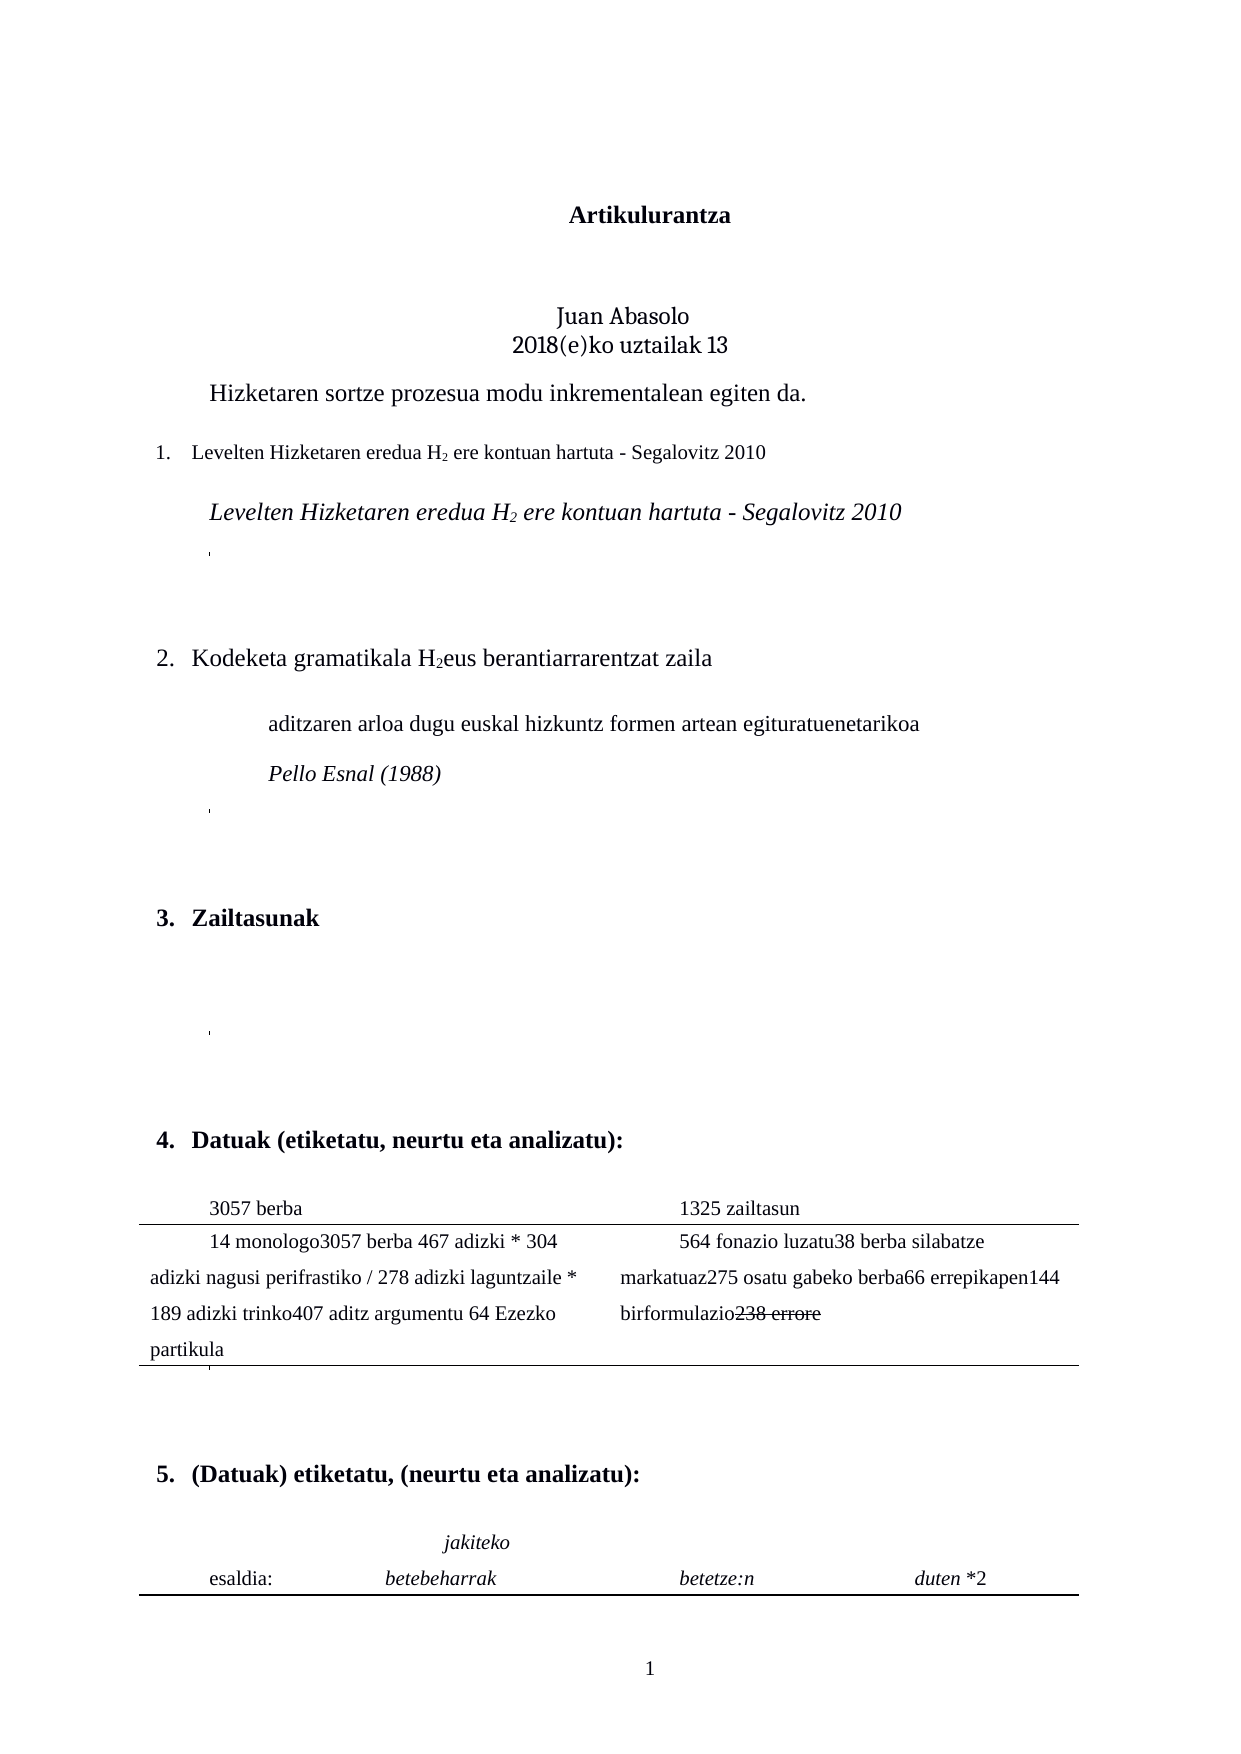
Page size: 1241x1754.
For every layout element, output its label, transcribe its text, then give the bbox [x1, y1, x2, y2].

text Hizketaren sortze prozesua modu inkrementalean egiten da. [150, 378, 1090, 407]
table_header betetze:n [609, 1526, 844, 1594]
text 2018(e)ko uztailak 13 [150, 331, 1090, 360]
text Juan Abasolo [156, 302, 1090, 331]
table_header jakiteko betebeharrak [374, 1526, 609, 1594]
table_cell 14 monologo3057 berba 467 adizki * 304 adizki nagusi perifrastiko / 278 adizki laguntzaile * 189 adizki trinko407 aditz argumentu 64 Ezezko partikula [139, 1225, 609, 1365]
table_header esaldia: [139, 1526, 374, 1594]
table_cell 564 fonazio luzatu38 berba silabatze markatuaz275 osatu gabeko berba66 errepikapen144 birformulazio238 errore [609, 1225, 1079, 1365]
table_header 3057 berba [139, 1192, 609, 1223]
table_header 1325 zailtasun [609, 1192, 1079, 1223]
text Levelten Hizketaren eredua H2 ere kontuan hartuta - Segalovitz 2010 [150, 497, 1090, 526]
text aditzaren arloa dugu euskal hizkuntz formen artean egituratuenetarikoa [268, 710, 972, 736]
title Artikulurantza [150, 200, 1090, 229]
table_header duten *2 [844, 1526, 1079, 1594]
subtitle Datuak (etiketatu, neurtu eta analizatu): [150, 1125, 1090, 1154]
text Pello Esnal (1988) [268, 760, 972, 786]
subtitle (Datuak) etiketatu, (neurtu eta analizatu): [150, 1459, 1090, 1488]
subtitle Levelten Hizketaren eredua H2 ere kontuan hartuta - Segalovitz 2010 [150, 440, 1090, 464]
subtitle Zailtasunak [150, 903, 1090, 932]
subtitle Kodeketa gramatikala H2eus berantiarrarentzat zaila [150, 643, 1090, 672]
